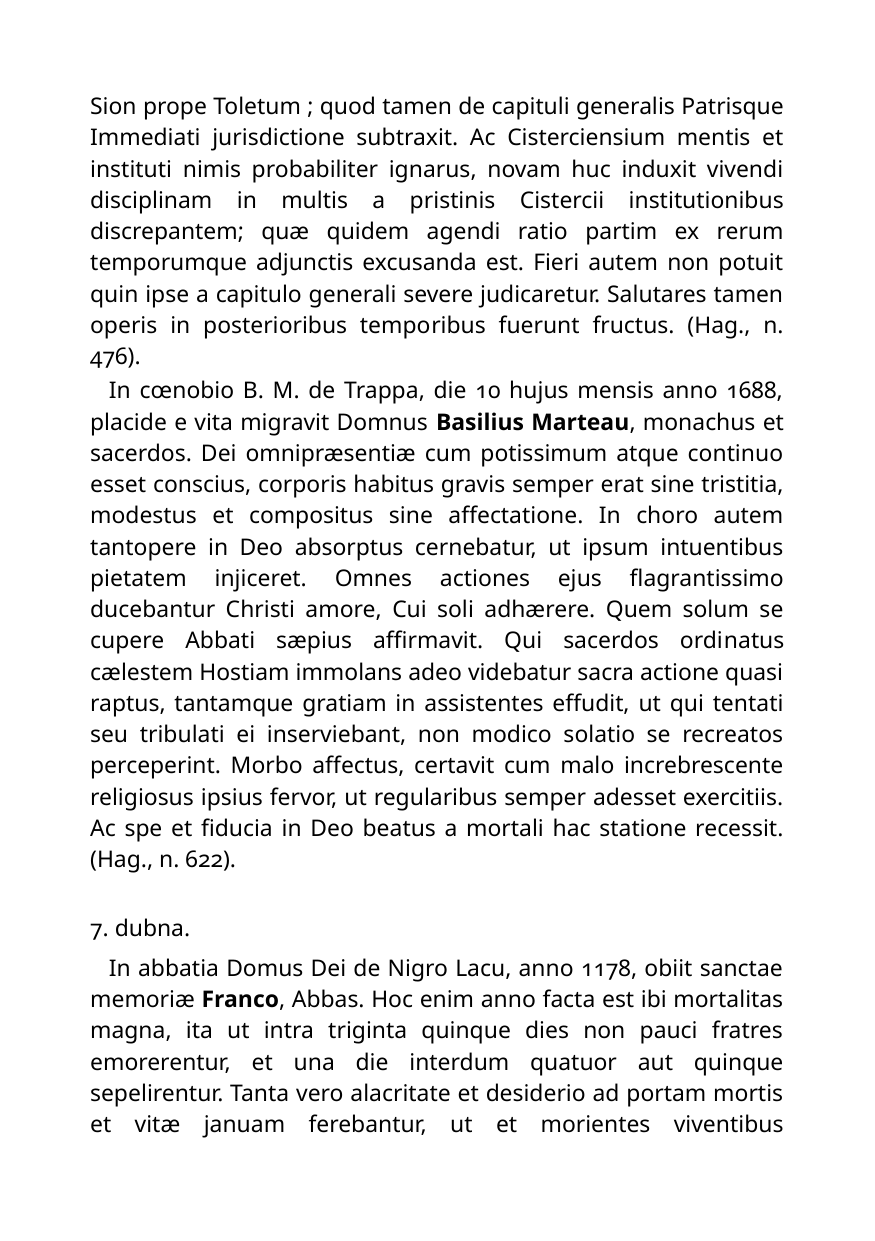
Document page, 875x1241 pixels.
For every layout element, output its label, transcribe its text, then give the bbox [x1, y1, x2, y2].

text Sion prope Toletum ; quod tamen de capituli generalis Patrisque Immediati jurisdictione subtraxit. Ac Cisterciensium mentis et instituti nimis probabiliter ignarus, novam huc induxit vivendi disciplinam in multis a pristinis Cistercii institutionibus discrepantem; quæ quidem agendi ratio partim ex rerum temporumque adjunctis excusanda est. Fieri autem non potuit quin ipse a capitulo generali severe judicaretur. Salutares tamen operis in posterioribus tempo­ribus fuerunt fructus. (Hag., n. 476). [90, 90, 784, 371]
text In cœnobio B. M. de Trappa, die 10 hujus mensis anno 1688, placide e vita migravit Domnus Basilius Marteau, monachus et sacerdos. Dei omnipræsentiæ cum potissimum atque continuo esset conscius, corporis habitus gravis semper erat sine tristitia, modestus et compositus sine affectatione. In choro autem tantopere in Deo absorptus cernebatur, ut ipsum intuentibus pietatem injiceret. Omnes actiones ejus flagrantissimo ducebantur Christi amore, Cui soli adhærere. Quem solum se cupere Abbati sæpius affirmavit. Qui sacerdos ordi­natus cælestem Hostiam immolans adeo videbatur sacra actione quasi raptus, tantamque gratiam in assistentes effudit, ut qui tentati seu tribulati ei inserviebant, non modico solatio se recreatos perceperint. Morbo affectus, certavit cum malo increbrescente religiosus ipsius fervor, ut regularibus semper adesset exercitiis. Ac spe et fiducia in Deo beatus a mortali hac statione recessit. (Hag., n. 622). [90, 374, 784, 874]
text 7. dubna. [90, 912, 784, 943]
text In abbatia Domus Dei de Nigro Lacu, anno 1178, obiit sanctae memoriæ Franco, Abbas. Hoc enim anno facta est ibi mortalitas magna, ita ut intra triginta quinque dies non pauci fratres emorerentur, et una die interdum quatuor aut quinque sepelirentur. Tanta vero alacritate et desiderio ad portam mortis et vitæ januam ferebantur, ut et morientes viventibus [90, 952, 784, 1139]
